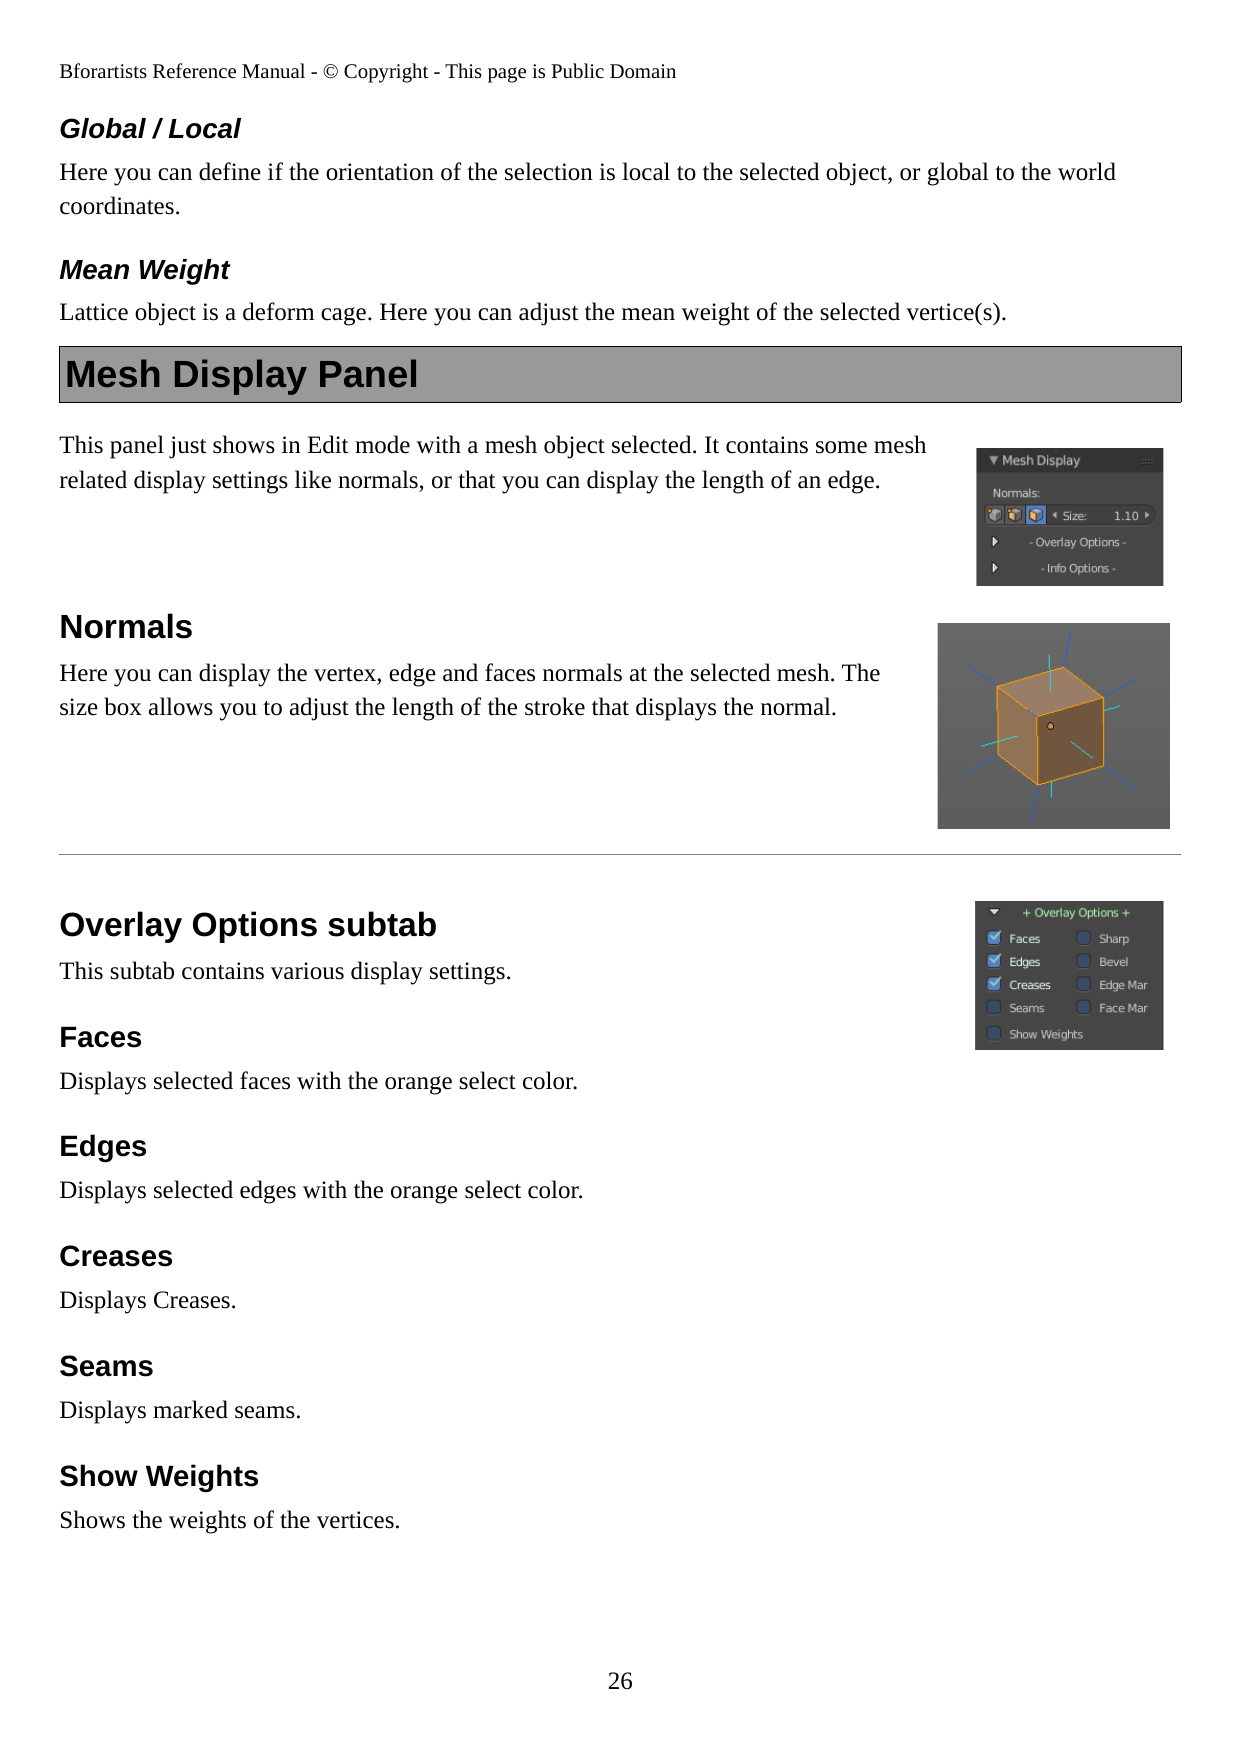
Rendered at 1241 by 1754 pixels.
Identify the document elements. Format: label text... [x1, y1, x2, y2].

subtitle Normals [59, 607, 1181, 646]
text Displays selected faces with the orange select color. [59, 1066, 1181, 1094]
text Displays selected edges with the orange select color. [59, 1176, 1181, 1204]
subtitle Faces [59, 1019, 1181, 1053]
picture [937, 623, 1170, 829]
text Shows the weights of the vertices. [59, 1505, 1181, 1534]
table_header Mesh Display Panel [60, 347, 1181, 402]
subtitle Edges [59, 1129, 1181, 1163]
text Lattice object is a deform cage. Here you can adjust the mean weight of the selected vertice(s). [59, 297, 1181, 326]
subtitle Creases [59, 1239, 1181, 1273]
subtitle [1164, 905, 1181, 943]
text This subtab contains various display settings. [59, 956, 975, 984]
subtitle Mean Weight [59, 253, 1181, 285]
text Displays marked seams. [59, 1395, 1181, 1424]
subtitle Show Weights [59, 1459, 1181, 1493]
picture [976, 448, 1164, 586]
subtitle Seams [59, 1349, 1181, 1383]
text Displays Creases. [59, 1286, 1181, 1314]
text Here you can define if the orientation of the selection is local to the selected object, or global to the world coordinates. [59, 157, 1181, 220]
subtitle Global / Local [59, 113, 1181, 144]
picture [975, 901, 1164, 1050]
text This panel just shows in Edit mode with a mesh object selected. It contains some mesh related display settings like normals, or that you can display the length of an edge. [59, 431, 1181, 494]
text Here you can display the vertex, edge and faces normals at the selected mesh. The size box allows you to adjust the length of the stroke that displays the normal. [59, 658, 937, 721]
subtitle Overlay Options subtab [59, 905, 975, 943]
